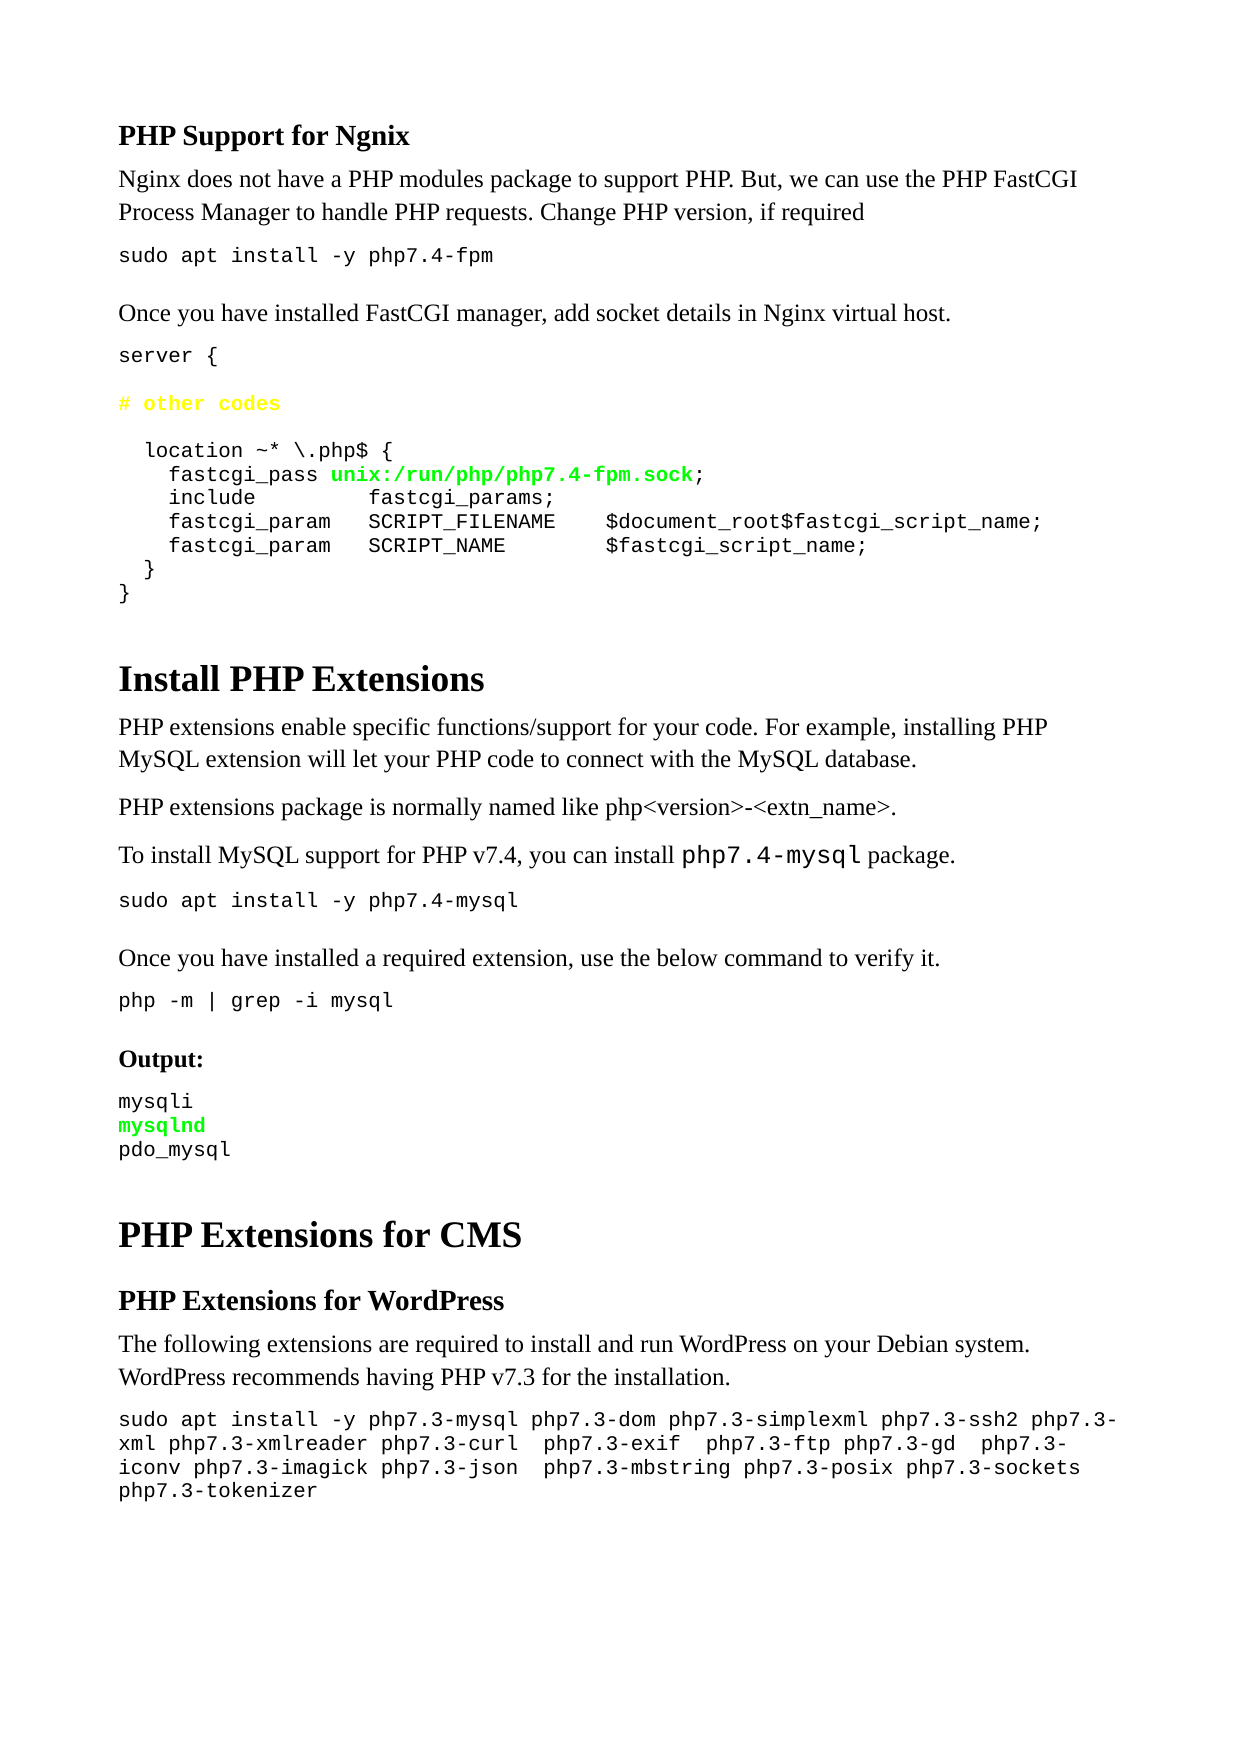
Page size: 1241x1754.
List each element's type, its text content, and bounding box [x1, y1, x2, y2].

text location ~* \.php$ { [118, 440, 1122, 464]
subtitle PHP Support for Ngnix [118, 118, 1122, 152]
text } [118, 582, 1122, 606]
subtitle Install PHP Extensions [118, 656, 1122, 699]
text mysqli [118, 1091, 1122, 1115]
text PHP extensions enable specific functions/support for your code. For example, installing PHP MySQL extension will let your PHP code to connect with the MySQL database. [118, 712, 1122, 773]
text Once you have installed FastCGI manager, add socket details in Nginx virtual host. [118, 298, 1122, 327]
text PHP extensions package is normally named like php<version>-<extn_name>. [118, 792, 1122, 821]
text sudo apt install -y php7.3-mysql php7.3-dom php7.3-simplexml php7.3-ssh2 php7.3-xml php7.3-xmlreader php7.3-curl php7.3-exif php7.3-ftp php7.3-gd php7.3-iconv php7.3-imagick php7.3-json php7.3-mbstring php7.3-posix php7.3-sockets php7.3-tokenizer [118, 1409, 1122, 1504]
text php -m | grep -i mysql [118, 991, 1122, 1014]
text sudo apt install -y php7.4-mysql [118, 890, 1122, 913]
text Once you have installed a required extension, use the below command to verify it. [118, 943, 1122, 972]
text fastcgi_param SCRIPT_NAME $fastcgi_script_name; [118, 535, 1122, 558]
text The following extensions are required to install and run WordPress on your Debian system. WordPress recommends having PHP v7.3 for the installation. [118, 1329, 1122, 1391]
text sudo apt install -y php7.4-fpm [118, 245, 1122, 268]
text include fastcgi_params; [118, 487, 1122, 511]
text To install MySQL support for PHP v7.4, you can install php7.4-mysql package. [118, 840, 1122, 871]
text Output: [118, 1044, 1122, 1072]
text } [118, 558, 1122, 582]
text mysqlnd [118, 1115, 1122, 1138]
text Nginx does not have a PHP modules package to support PHP. But, we can use the PHP FastCGI Process Manager to handle PHP requests. Change PHP version, if required [118, 164, 1122, 226]
text pdo_mysql [118, 1138, 1122, 1162]
text fastcgi_param SCRIPT_FILENAME $document_root$fastcgi_script_name; [118, 511, 1122, 535]
text server { [118, 346, 1122, 369]
subtitle PHP Extensions for WordPress [118, 1283, 1122, 1316]
text fastcgi_pass unix:/run/php/php7.4-fpm.sock; [118, 464, 1122, 487]
text # other codes [118, 393, 1122, 416]
subtitle PHP Extensions for CMS [118, 1212, 1122, 1256]
